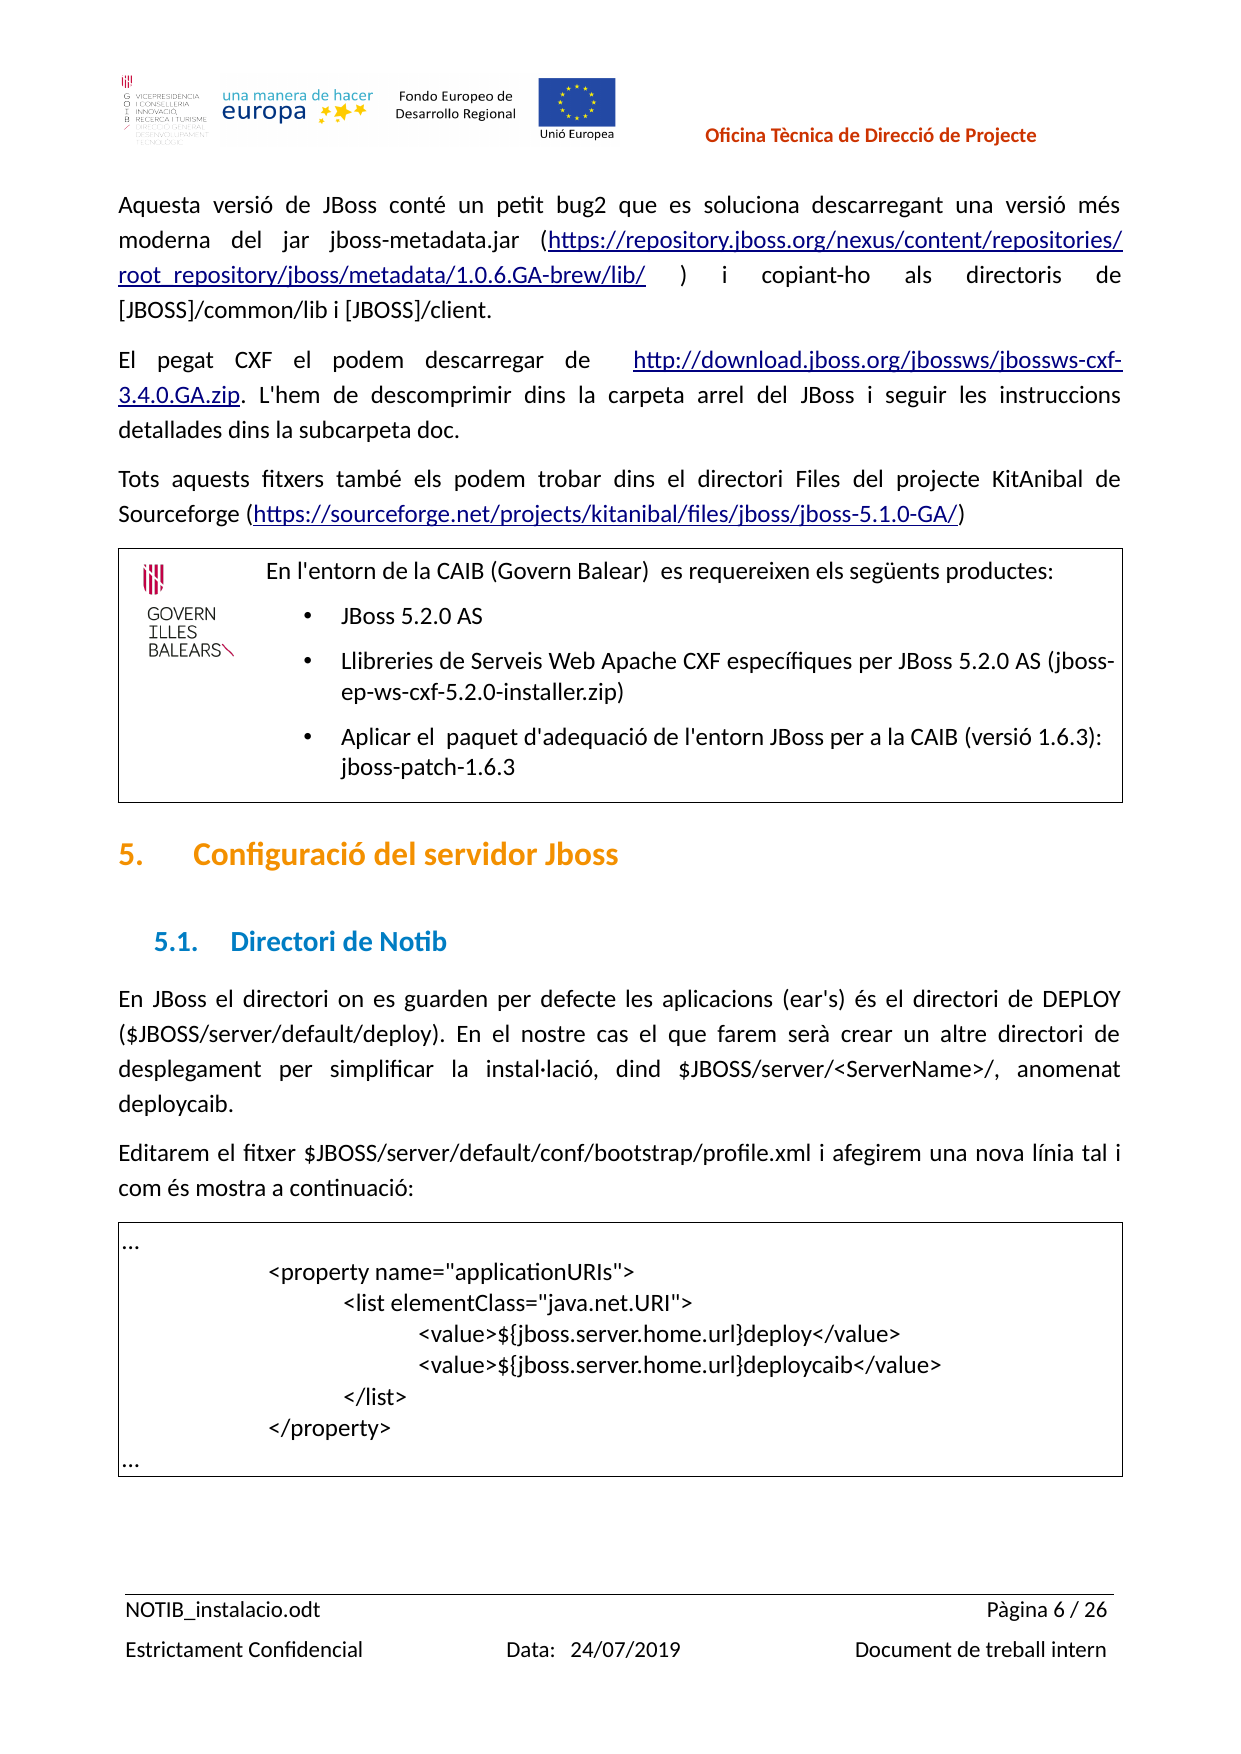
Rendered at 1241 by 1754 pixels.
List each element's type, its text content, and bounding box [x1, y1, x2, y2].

table_header En l'entorn de la CAIB (Govern Balear) es requereixen els següents productes: JBoss 5.2.0 AS Llibreries de Serveis Web Apache CXF específiques per JBoss 5.2.0 AS (jboss-ep-ws-cxf-5.2.0-installer.zip) Aplicar el paquet d'adequació de l'entorn JBoss per a la CAIB (versió 1.6.3): jboss-patch-1.6.3 [260, 549, 1122, 802]
text El pegat CXF el podem descarregar de http://download.jboss.org/jbossws/jbossws-cxf-3.4.0.GA.zip. L'hem de descomprimir dins la carpeta arrel del JBoss i seguir les instruccions detallades dins la subcarpeta doc. [118, 344, 1122, 444]
text <value>${jboss.server.home.url}deploycaib</value> [119, 1347, 1122, 1378]
text <list elementClass="java.net.URI"> [119, 1284, 1122, 1315]
text <property name="applicationURIs"> [119, 1253, 1122, 1284]
text Editarem el fitxer $JBOSS/server/default/conf/bootstrap/profile.xml i afegirem una nova línia tal i com és mostra a continuació: [118, 1137, 1122, 1203]
picture [129, 555, 248, 667]
table_header [119, 549, 260, 802]
text ... [119, 1440, 1122, 1476]
text </property> [119, 1409, 1122, 1440]
subtitle Configuració del servidor Jboss [118, 833, 1122, 873]
picture [118, 73, 213, 147]
text </list> [119, 1378, 1122, 1409]
text En JBoss el directori on es guarden per defecte les aplicacions (ear's) és el directori de DEPLOY ($JBOSS/server/default/deploy). En el nostre cas el que farem serà crear un altre directori de desplegament per simplificar la instal·lació, dind $JBOSS/server/<ServerName>/, anomenat deploycaib. [118, 983, 1122, 1118]
text Tots aquests fitxers també els podem trobar dins el directori Files del projecte KitAnibal de Sourceforge (https://sourceforge.net/projects/kitanibal/files/jboss/jboss-5.1.0-GA/) [118, 464, 1122, 529]
subtitle Directori de Notib [153, 923, 1122, 959]
text Aquesta versió de JBoss conté un petit bug2 que es soluciona descarregant una versió més moderna del jar jboss-metadata.jar (https://repository.jboss.org/nexus/content/repositories/ root_repository/jboss/metadata/1.0.6.GA-brew/lib/ ) i copiant-ho als directoris de [JBOSS]/common/lib i [JBOSS]/client. [118, 189, 1122, 325]
text ... [119, 1223, 1122, 1253]
text <value>${jboss.server.home.url}deploy</value> [119, 1315, 1122, 1347]
picture [219, 73, 621, 147]
